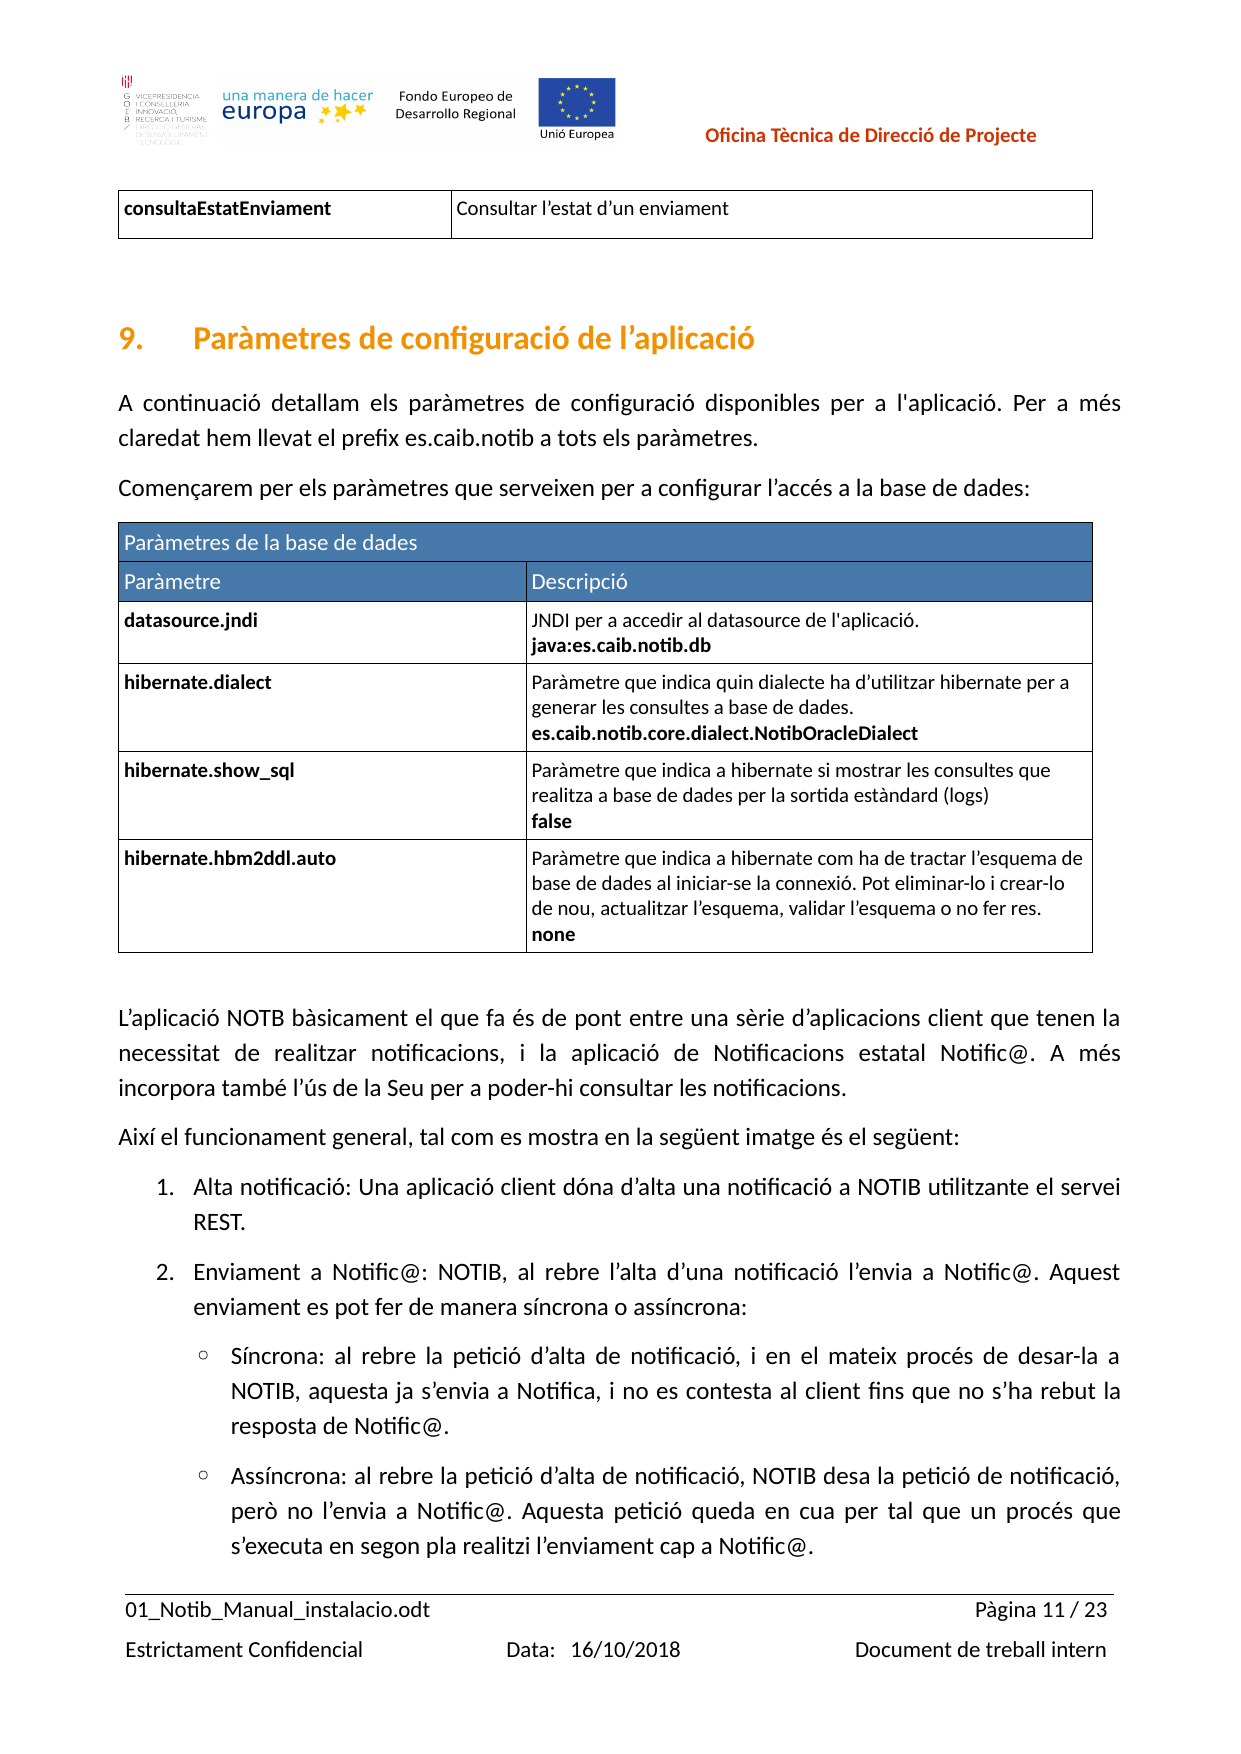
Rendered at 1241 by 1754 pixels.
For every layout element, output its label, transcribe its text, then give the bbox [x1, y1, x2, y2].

table_header Paràmetres de la base de dades [119, 523, 1092, 561]
list Síncrona: al rebre la petició d’alta de notificació, i en el mateix procés de desar-la a NOTIB, aquesta ja s’envia a Notifica, i no es contesta al client fins que no s’ha rebut la resposta de Notific@. [193, 1340, 1122, 1441]
table_cell hibernate.dialect [119, 664, 526, 751]
text L’aplicació NOTB bàsicament el que fa és de pont entre una sèrie d’aplicacions client que tenen la necessitat de realitzar notificacions, i la aplicació de Notificacions estatal Notific@. A més incorpora també l’ús de la Seu per a poder-hi consultar les notificacions. [118, 1002, 1122, 1102]
table_cell Consultar l’estat d’un enviament [452, 191, 1092, 238]
list Alta notificació: Una aplicació client dóna d’alta una notificació a NOTIB utilitzante el servei REST. [156, 1171, 1122, 1237]
table_cell Paràmetre que indica quin dialecte ha d’utilitzar hibernate per a generar les consultes a base de dades. es.caib.notib.core.dialect.NotibOracleDialect [527, 664, 1092, 751]
table_cell JNDI per a accedir al datasource de l'aplicació. java:es.caib.notib.db [527, 602, 1092, 663]
table_cell hibernate.hbm2ddl.auto [119, 840, 526, 952]
text Així el funcionament general, tal com es mostra en la següent imatge és el següent: [118, 1121, 1122, 1152]
table_cell Paràmetre que indica a hibernate com ha de tractar l’esquema de base de dades al iniciar-se la connexió. Pot eliminar-lo i crear-lo de nou, actualitzar l’esquema, validar l’esquema o no fer res. none [527, 840, 1092, 952]
text Començarem per els paràmetres que serveixen per a configurar l’accés a la base de dades: [118, 472, 1122, 503]
table_cell consultaEstatEnviament [119, 191, 451, 238]
list Enviament a Notific@: NOTIB, al rebre l’alta d’una notificació l’envia a Notific@. Aquest enviament es pot fer de manera síncrona o assíncrona: [156, 1256, 1122, 1321]
picture [219, 73, 621, 147]
list Assíncrona: al rebre la petició d’alta de notificació, NOTIB desa la petició de notificació, però no l’envia a Notific@. Aquesta petició queda en cua per tal que un procés que s’executa en segon pla realitzi l’enviament cap a Notific@. [193, 1460, 1122, 1560]
table_cell Paràmetre [119, 562, 526, 601]
picture [118, 73, 213, 147]
table_cell Descripció [527, 562, 1092, 601]
table_cell hibernate.show_sql [119, 752, 526, 839]
text A continuació detallam els paràmetres de configuració disponibles per a l'aplicació. Per a més claredat hem llevat el prefix es.caib.notib a tots els paràmetres. [118, 388, 1122, 453]
table_cell datasource.jndi [119, 602, 526, 663]
subtitle Paràmetres de configuració de l’aplicació [118, 317, 1122, 358]
table_cell Paràmetre que indica a hibernate si mostrar les consultes que realitza a base de dades per la sortida estàndard (logs) false [527, 752, 1092, 839]
